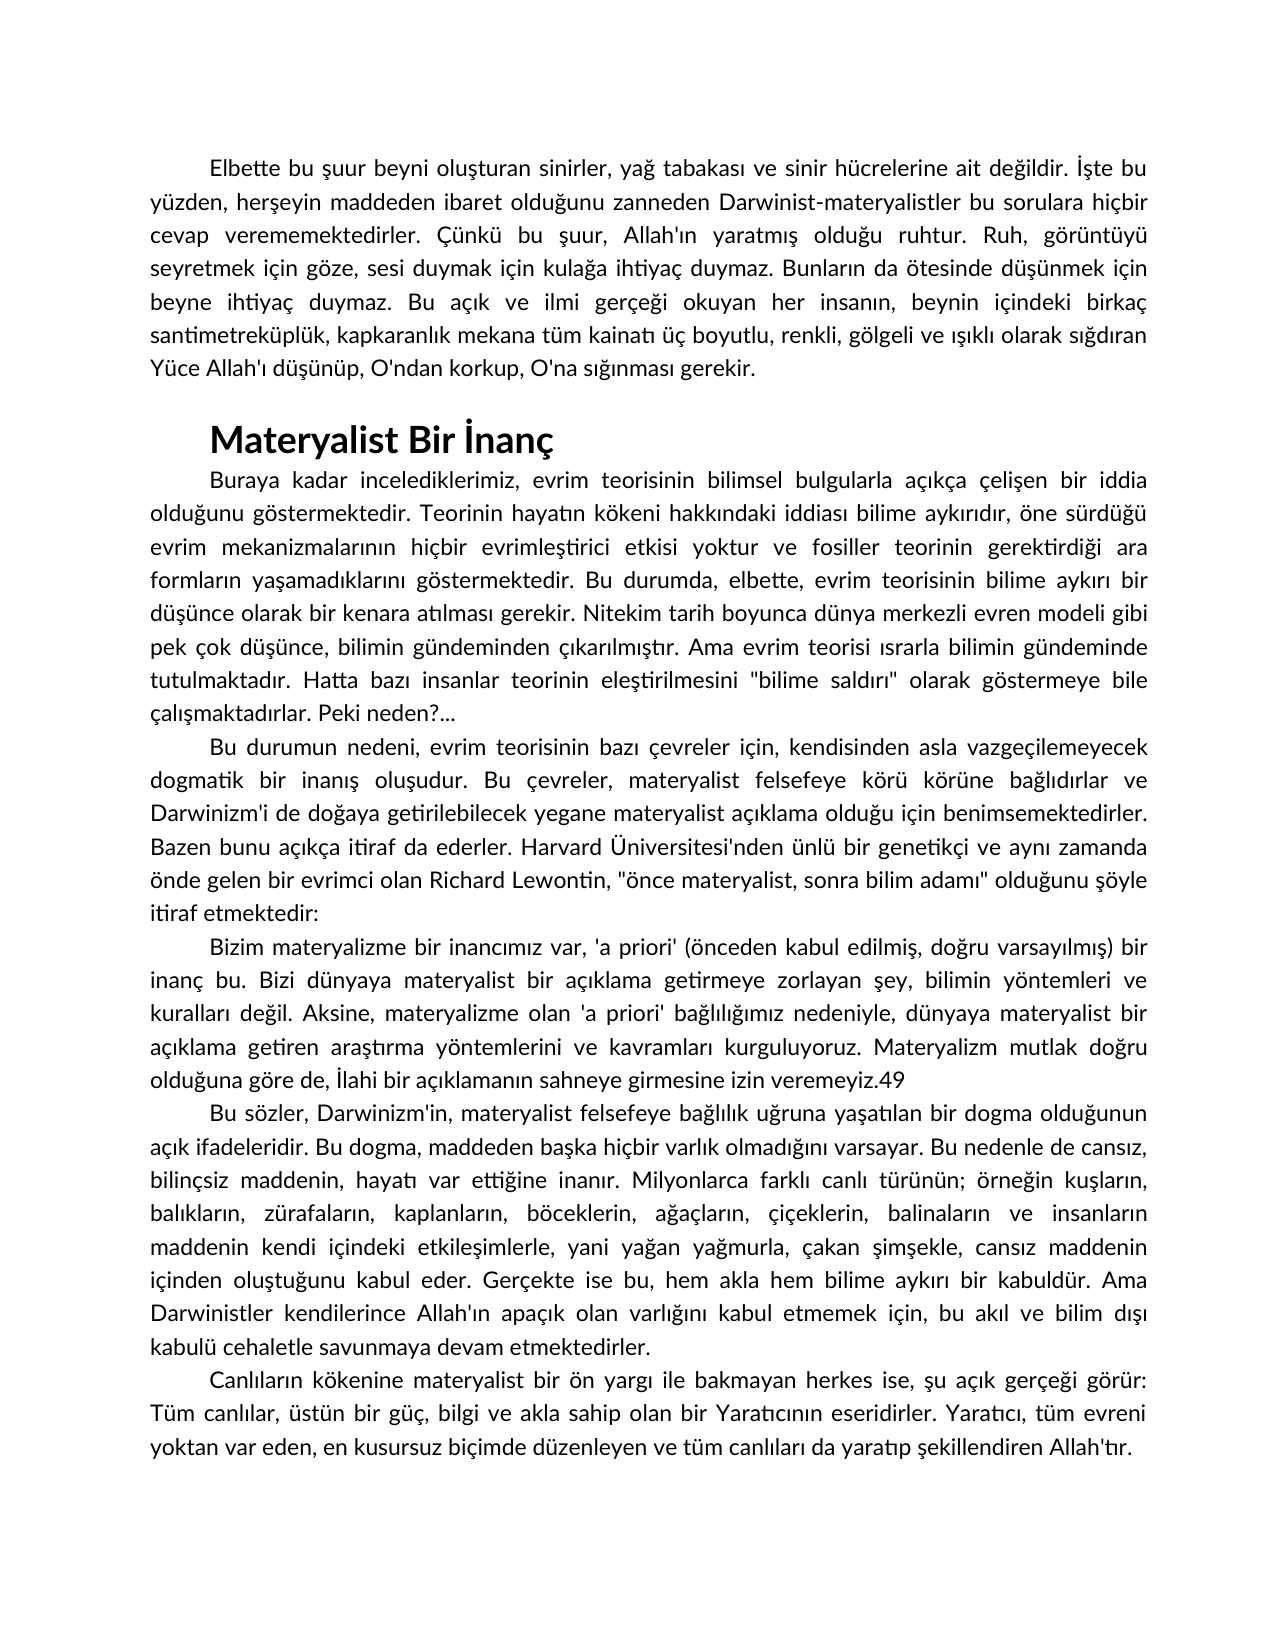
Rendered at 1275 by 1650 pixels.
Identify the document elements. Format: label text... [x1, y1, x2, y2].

text Bu sözler, Darwinizm'in, materyalist felsefeye bağlılık uğruna yaşatılan bir dogma olduğunun açık ifadeleridir. Bu dogma, maddeden başka hiçbir varlık olmadığını varsayar. Bu nedenle de cansız, bilinçsiz maddenin, hayatı var ettiğine inanır. Milyonlarca farklı canlı türünün; örneğin kuşların, balıkların, zürafaların, kaplanların, böceklerin, ağaçların, çiçeklerin, balinaların ve insanların maddenin kendi içindeki etkileşimlerle, yani yağan yağmurla, çakan şimşekle, cansız maddenin içinden oluştuğunu kabul eder. Gerçekte ise bu, hem akla hem bilime aykırı bir kabuldür. Ama Darwinistler kendilerince Allah'ın apaçık olan varlığını kabul etmemek için, bu akıl ve bilim dışı kabulü cehaletle savunmaya devam etmektedirler. [150, 1095, 1149, 1362]
subtitle Materyalist Bir İnanç [150, 417, 1149, 462]
text Buraya kadar incelediklerimiz, evrim teorisinin bilimsel bulgularla açıkça çelişen bir iddia olduğunu göstermektedir. Teorinin hayatın kökeni hakkındaki iddiası bilime aykırıdır, öne sürdüğü evrim mekanizmalarının hiçbir evrimleştirici etkisi yoktur ve fosiller teorinin gerektirdiği ara formların yaşamadıklarını göstermektedir. Bu durumda, elbette, evrim teorisinin bilime aykırı bir düşünce olarak bir kenara atılması gerekir. Nitekim tarih boyunca dünya merkezli evren modeli gibi pek çok düşünce, bilimin gündeminden çıkarılmıştır. Ama evrim teorisi ısrarla bilimin gündeminde tutulmaktadır. Hatta bazı insanlar teorinin eleştirilmesini "bilime saldırı" olarak göstermeye bile çalışmaktadırlar. Peki neden?... [150, 462, 1149, 728]
text Canlıların kökenine materyalist bir ön yargı ile bakmayan herkes ise, şu açık gerçeği görür: Tüm canlılar, üstün bir güç, bilgi ve akla sahip olan bir Yaratıcının eseridirler. Yaratıcı, tüm evreni yoktan var eden, en kusursuz biçimde düzenleyen ve tüm canlıları da yaratıp şekillendiren Allah'tır. [150, 1362, 1149, 1462]
text Bizim materyalizme bir inancımız var, 'a priori' (önceden kabul edilmiş, doğru varsayılmış) bir inanç bu. Bizi dünyaya materyalist bir açıklama getirmeye zorlayan şey, bilimin yöntemleri ve kuralları değil. Aksine, materyalizme olan 'a priori' bağlılığımız nedeniyle, dünyaya materyalist bir açıklama getiren araştırma yöntemlerini ve kavramları kurguluyoruz. Materyalizm mutlak doğru olduğuna göre de, İlahi bir açıklamanın sahneye girmesine izin veremeyiz.49 [150, 928, 1149, 1095]
text Elbette bu şuur beyni oluşturan sinirler, yağ tabakası ve sinir hücrelerine ait değildir. İşte bu yüzden, herşeyin maddeden ibaret olduğunu zanneden Darwinist-materyalistler bu sorulara hiçbir cevap verememektedirler. Çünkü bu şuur, Allah'ın yaratmış olduğu ruhtur. Ruh, görüntüyü seyretmek için göze, sesi duymak için kulağa ihtiyaç duymaz. Bunların da ötesinde düşünmek için beyne ihtiyaç duymaz. Bu açık ve ilmi gerçeği okuyan her insanın, beynin içindeki birkaç santimetreküplük, kapkaranlık mekana tüm kainatı üç boyutlu, renkli, gölgeli ve ışıklı olarak sığdıran Yüce Allah'ı düşünüp, O'ndan korkup, O'na sığınması gerekir. [150, 150, 1149, 383]
text Bu durumun nedeni, evrim teorisinin bazı çevreler için, kendisinden asla vazgeçilemeyecek dogmatik bir inanış oluşudur. Bu çevreler, materyalist felsefeye körü körüne bağlıdırlar ve Darwinizm'i de doğaya getirilebilecek yegane materyalist açıklama olduğu için benimsemektedirler. Bazen bunu açıkça itiraf da ederler. Harvard Üniversitesi'nden ünlü bir genetikçi ve aynı zamanda önde gelen bir evrimci olan Richard Lewontin, "önce materyalist, sonra bilim adamı" olduğunu şöyle itiraf etmektedir: [150, 728, 1149, 928]
